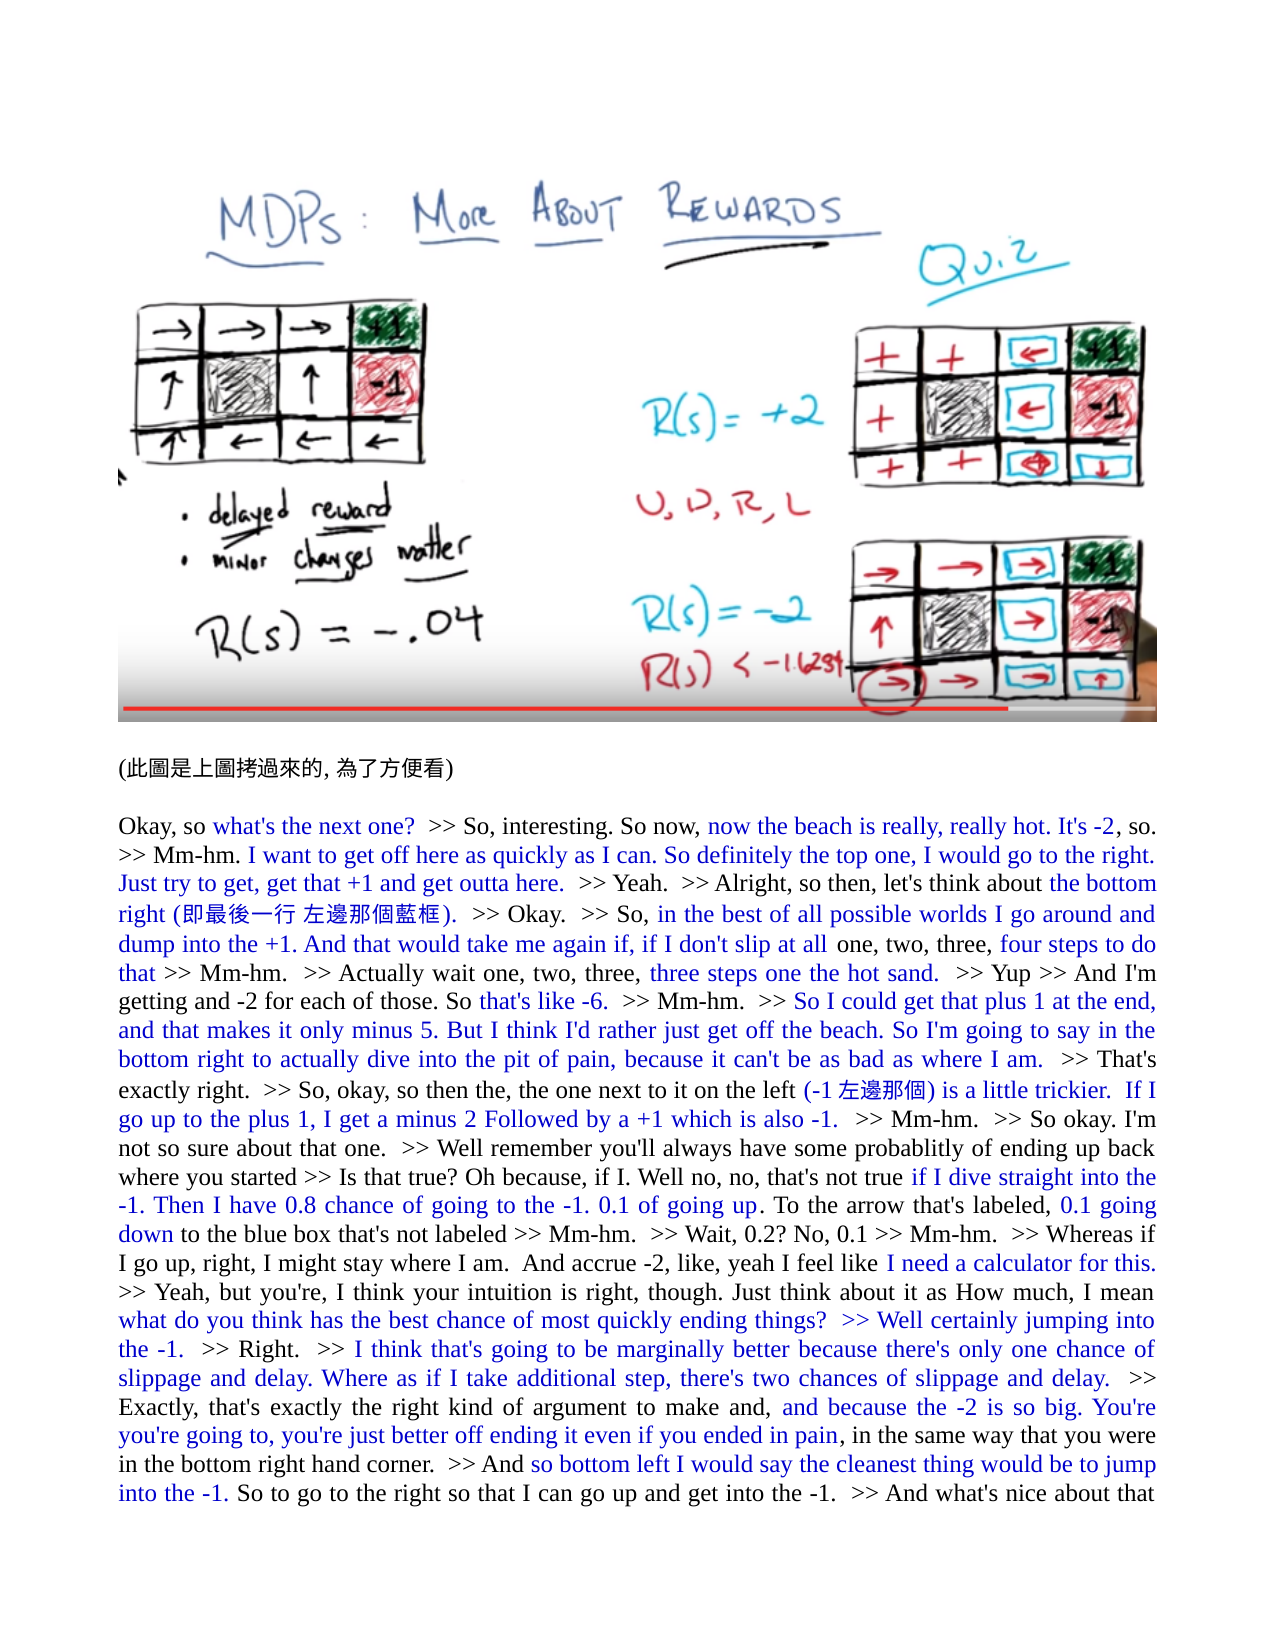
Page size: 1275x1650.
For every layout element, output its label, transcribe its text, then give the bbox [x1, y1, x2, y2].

picture [118, 175, 1157, 722]
text (此圖是上圖拷過來的, 為了方便看) [118, 751, 1157, 782]
text Okay, so what's the next one? >> So, interesting. So now, now the beach is really, really hot. It's -2, so. >> Mm-hm. I want to get off here as quickly as I can. So definitely the top one, I would go to the right. Just try to get, get that +1 and get outta here. >> Yeah. >> Alright, so then, let's think about the bottom right (即最後一行 左邊那個藍框). >> Okay. >> So, in the best of all possible worlds I go around and dump into the +1. And that would take me again if, if I don't slip at all one, two, three, four steps to do that >> Mm-hm. >> Actually wait one, two, three, three steps one the hot sand. >> Yup >> And I'm getting and -2 for each of those. So that's like -6. >> Mm-hm. >> So I could get that plus 1 at the end, and that makes it only minus 5. But I think I'd rather just get off the beach. So I'm going to say in the bottom right to actually dive into the pit of pain, because it can't be as bad as where I am. >> That's exactly right. >> So, okay, so then the, the one next to it on the left (-1左邊那個) is a little trickier. If I go up to the plus 1, I get a minus 2 Followed by a +1 which is also -1. >> Mm-hm. >> So okay. I'm not so sure about that one. >> Well remember you'll always have some probablitly of ending up back where you started >> Is that true? Oh because, if I. Well no, no, that's not true if I dive straight into the -1. Then I have 0.8 chance of going to the -1. 0.1 of going up. To the arrow that's labeled, 0.1 going down to the blue box that's not labeled >> Mm-hm. >> Wait, 0.2? No, 0.1 >> Mm-hm. >> Whereas if I go up, right, I might stay where I am. And accrue -2, like, yeah I feel like I need a calculator for this. >> Yeah, but you're, I think your intuition is right, though. Just think about it as How much, I mean what do you think has the best chance of most quickly ending things? >> Well certainly jumping into the -1. >> Right. >> I think that's going to be marginally better because there's only one chance of slippage and delay. Where as if I take additional step, there's two chances of slippage and delay. >> Exactly, that's exactly the right kind of argument to make and, and because the -2 is so big. You're you're going to, you're just better off ending it even if you ended in pain, in the same way that you were in the bottom right hand corner. >> And so bottom left I would say the cleanest thing would be to jump into the -1. So to go to the right so that I can go up and get into the -1. >> And what's nice about that [118, 811, 1157, 1507]
